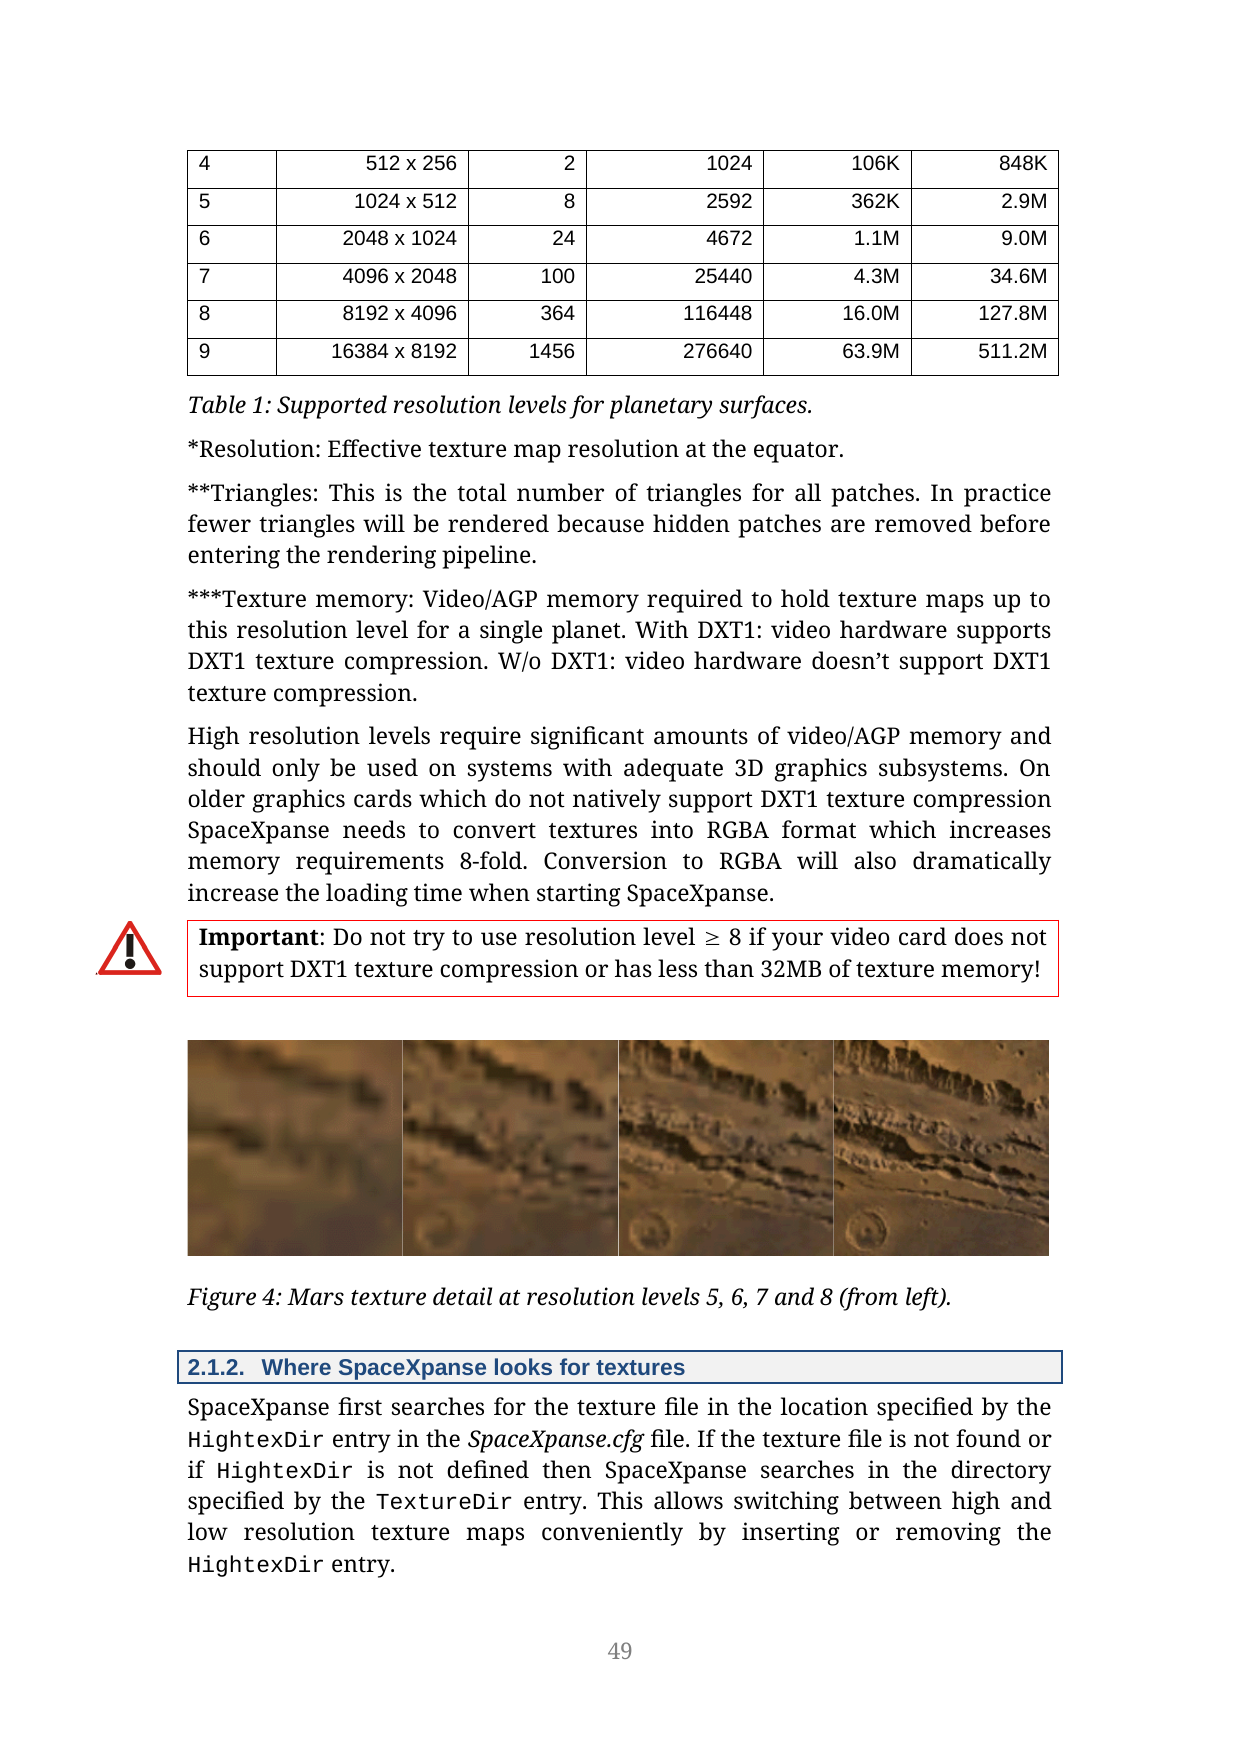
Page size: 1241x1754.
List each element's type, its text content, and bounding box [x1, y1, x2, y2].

table_cell 2 [469, 151, 586, 187]
table_cell 4 [188, 151, 276, 187]
text ***Texture memory: Video/AGP memory required to hold texture maps up to this resolution level for a single planet. With DXT1: video hardware supports DXT1 tex­ture compression. W/o DXT1: video hardware doesn’t support DXT1 texture com­pression. [187, 582, 1053, 707]
table_cell 24 [469, 226, 586, 262]
table_cell 8192 x 4096 [277, 301, 468, 337]
table_cell 127.8M [912, 301, 1058, 337]
subtitle Where SpaceXpanse looks for textures [179, 1352, 1061, 1382]
table_header [84, 920, 187, 996]
table_cell 7 [188, 264, 276, 300]
table_header Important: Do not try to use resolution level  8 if your video card does not sup­port DXT1 texture compression or has less than 32MB of texture memory! [188, 921, 1058, 996]
text Table 1: Supported resolution levels for planetary surfaces. [187, 388, 1053, 420]
table_cell 364 [469, 301, 586, 337]
table_cell 34.6M [912, 264, 1058, 300]
table_cell 4.3M [764, 264, 911, 300]
text Figure 4: Mars texture detail at resolution levels 5, 6, 7 and 8 (from left). [187, 1281, 1053, 1312]
picture [187, 1040, 1049, 1256]
table_cell 63.9M [764, 339, 911, 375]
table_cell 511.2M [912, 339, 1058, 375]
table_cell 1024 x 512 [277, 189, 468, 225]
picture [98, 921, 162, 975]
table_cell 848K [912, 151, 1058, 187]
table_cell 1.1M [764, 226, 911, 262]
table_cell 2.9M [912, 189, 1058, 225]
table_cell 8 [469, 189, 586, 225]
table_cell 4096 x 2048 [277, 264, 468, 300]
table_cell 2048 x 1024 [277, 226, 468, 262]
text *Resolution: Effective texture map resolution at the equator. [187, 432, 1053, 463]
table_cell 512 x 256 [277, 151, 468, 187]
table_cell 9.0M [912, 226, 1058, 262]
table_cell 8 [188, 301, 276, 337]
table_cell 116448 [587, 301, 763, 337]
table_cell 2592 [587, 189, 763, 225]
table_cell 106K [764, 151, 911, 187]
table_cell 16.0M [764, 301, 911, 337]
table_cell 16384 x 8192 [277, 339, 468, 375]
table_cell 9 [188, 339, 276, 375]
table_cell 362K [764, 189, 911, 225]
table_cell 4672 [587, 226, 763, 262]
table_cell 5 [188, 189, 276, 225]
text SpaceXpanse first searches for the texture file in the location specified by the HightexDir entry in the SpaceXpanse.cfg file. If the texture file is not found or if HightexDir is not defined then SpaceXpanse searches in the directory specified by the TextureDir entry. This allows switching between high and low resolution texture maps conveniently by inserting or removing the HightexDir entry. [187, 1391, 1053, 1578]
table_cell 1456 [469, 339, 586, 375]
table_cell 1024 [587, 151, 763, 187]
table_cell 276640 [587, 339, 763, 375]
text **Triangles: This is the total number of triangles for all patches. In practice fewer tri­angles will be rendered because hidden patches are removed before entering the ren­dering pipeline. [187, 476, 1053, 570]
table_cell 25440 [587, 264, 763, 300]
text High resolution levels require significant amounts of video/AGP memory and should only be used on systems with adequate 3D graphics subsystems. On older graphics cards which do not natively support DXT1 texture compression SpaceXpanse needs to convert textures into RGBA format which increases memory requirements 8-fold. Conversion to RGBA will also dramatically increase the loading time when starting SpaceXpanse. [187, 720, 1053, 907]
table_cell 100 [469, 264, 586, 300]
table_cell 6 [188, 226, 276, 262]
